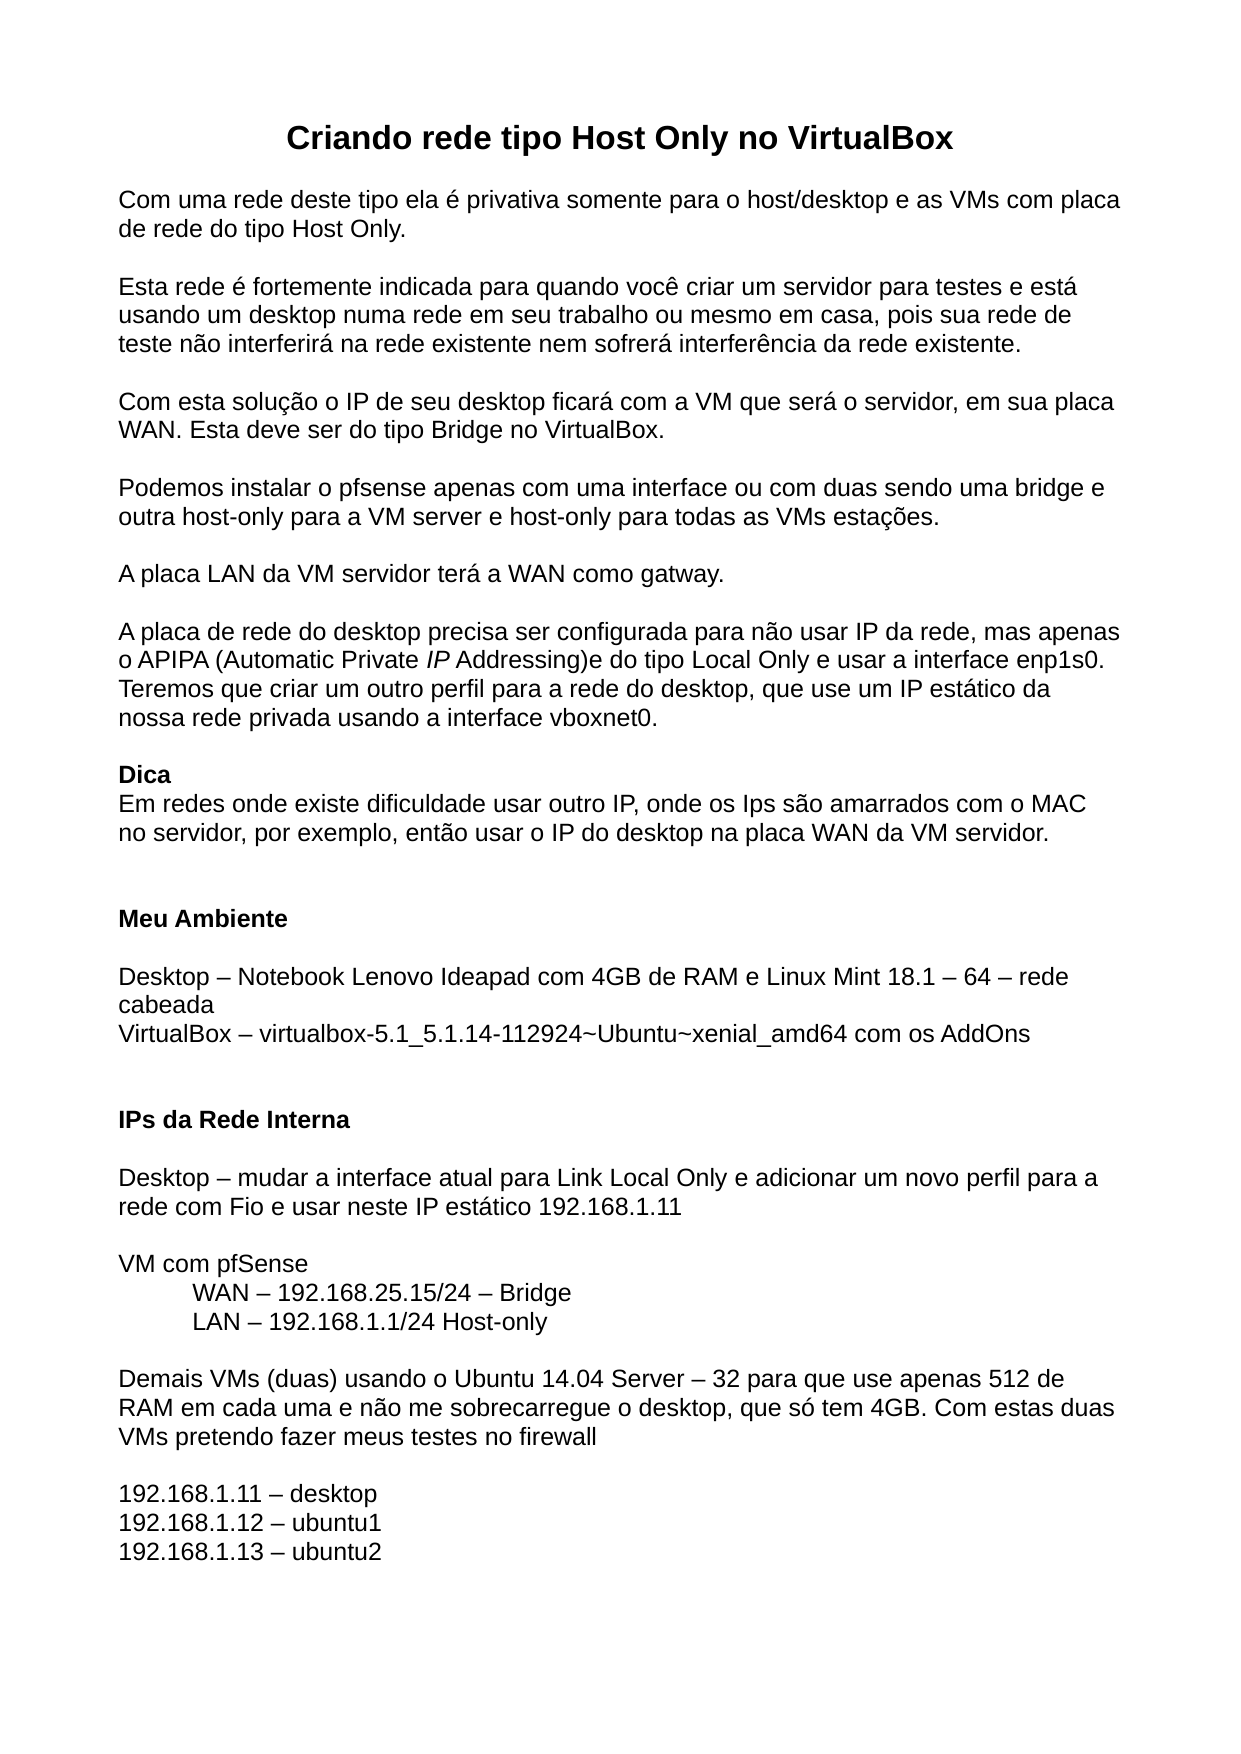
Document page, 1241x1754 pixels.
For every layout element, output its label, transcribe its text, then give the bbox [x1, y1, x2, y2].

text A placa de rede do desktop precisa ser configurada para não usar IP da rede, mas apenas o APIPA (Automatic Private IP Addressing)e do tipo Local Only e usar a interface enp1s0. Teremos que criar um outro perfil para a rede do desktop, que use um IP estático da nossa rede privada usando a interface vboxnet0. [118, 617, 1122, 732]
text IPs da Rede Interna [118, 1105, 1122, 1134]
text 192.168.1.13 – ubuntu2 [118, 1537, 1122, 1565]
text 192.168.1.12 – ubuntu1 [118, 1508, 1122, 1537]
text Com esta solução o IP de seu desktop ficará com a VM que será o servidor, em sua placa WAN. Esta deve ser do tipo Bridge no VirtualBox. [118, 387, 1122, 444]
text Em redes onde existe dificuldade usar outro IP, onde os Ips são amarrados com o MAC no servidor, por exemplo, então usar o IP do desktop na placa WAN da VM servidor. [118, 789, 1122, 847]
text Desktop – Notebook Lenovo Ideapad com 4GB de RAM e Linux Mint 18.1 – 64 – rede cabeada [118, 962, 1122, 1019]
text Desktop – mudar a interface atual para Link Local Only e adicionar um novo perfil para a rede com Fio e usar neste IP estático 192.168.1.11 [118, 1163, 1122, 1220]
text Dica [118, 760, 1122, 789]
text Criando rede tipo Host Only no VirtualBox [118, 118, 1122, 157]
text LAN – 192.168.1.1/24 Host-only [118, 1307, 1122, 1335]
text WAN – 192.168.25.15/24 – Bridge [118, 1278, 1122, 1307]
text VirtualBox – virtualbox-5.1_5.1.14-112924~Ubuntu~xenial_amd64 com os AddOns [118, 1019, 1122, 1048]
text Com uma rede deste tipo ela é privativa somente para o host/desktop e as VMs com placa de rede do tipo Host Only. [118, 185, 1122, 243]
text Meu Ambiente [118, 904, 1122, 933]
text 192.168.1.11 – desktop [118, 1479, 1122, 1508]
text Demais VMs (duas) usando o Ubuntu 14.04 Server – 32 para que use apenas 512 de RAM em cada uma e não me sobrecarregue o desktop, que só tem 4GB. Com estas duas VMs pretendo fazer meus testes no firewall [118, 1364, 1122, 1450]
text Podemos instalar o pfsense apenas com uma interface ou com duas sendo uma bridge e outra host-only para a VM server e host-only para todas as VMs estações. [118, 473, 1122, 530]
text A placa LAN da VM servidor terá a WAN como gatway. [118, 559, 1122, 588]
text Esta rede é fortemente indicada para quando você criar um servidor para testes e está usando um desktop numa rede em seu trabalho ou mesmo em casa, pois sua rede de teste não interferirá na rede existente nem sofrerá interferência da rede existente. [118, 272, 1122, 358]
text VM com pfSense [118, 1249, 1122, 1278]
